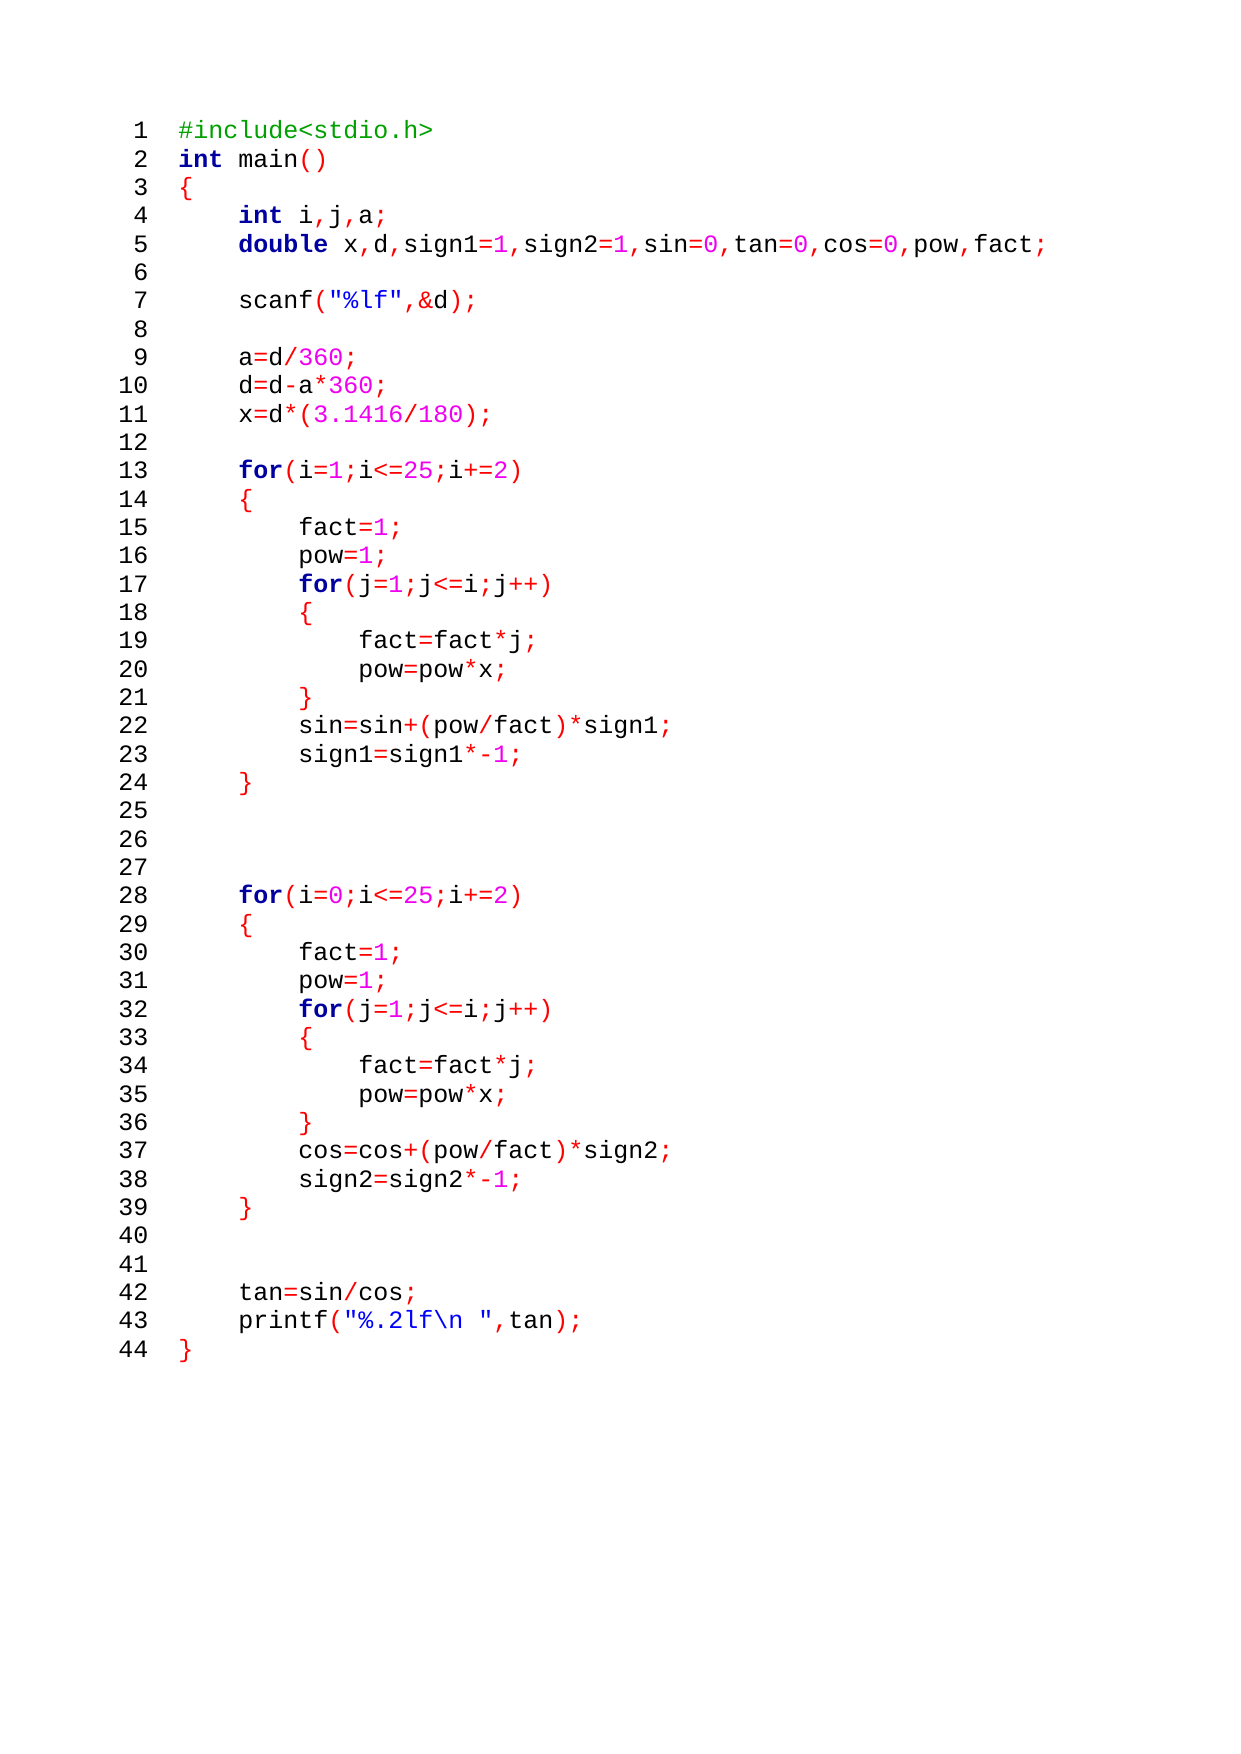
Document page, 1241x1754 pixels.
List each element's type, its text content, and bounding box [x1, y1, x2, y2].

subtitle 42 tan=sin/cos; [343, 1280, 358, 1308]
subtitle 4 int i,j,a; [343, 203, 358, 231]
subtitle 34 fact=fact*j; [418, 1053, 433, 1081]
subtitle 5 double x,d,sign1=1,sign2=1,sin=0,tan=0,cos=0,pow,fact; [118, 231, 343, 260]
subtitle 16 pow=1; [343, 543, 1122, 571]
subtitle 42 tan=sin/cos; [283, 1280, 298, 1308]
subtitle 35 pow=pow*x; [463, 1081, 478, 1110]
subtitle 4 int i,j,a; [118, 203, 298, 231]
subtitle 15 fact=1; [118, 515, 298, 543]
subtitle 2 int main() [298, 146, 1122, 175]
subtitle 17 for(j=1;j<=i;j++) [433, 571, 463, 600]
subtitle 5 double x,d,sign1=1,sign2=1,sin=0,tan=0,cos=0,pow,fact; [868, 231, 913, 260]
subtitle 32 for(j=1;j<=i;j++) [433, 996, 463, 1025]
subtitle 18 { [118, 600, 1122, 628]
subtitle 43 printf("%.2lf\n ",tan); [118, 1308, 238, 1336]
subtitle 27 [118, 855, 1122, 883]
subtitle 19 fact=fact*j; [493, 628, 508, 656]
subtitle 13 for(i=1;i<=25;i+=2) [313, 458, 358, 486]
subtitle 28 for(i=0;i<=25;i+=2) [463, 883, 1122, 911]
subtitle 9 a=d/360; [118, 345, 238, 373]
subtitle 4 int i,j,a; [373, 203, 1122, 231]
subtitle 37 cos=cos+(pow/fact)*sign2; [658, 1138, 1122, 1166]
subtitle 22 sin=sin+(pow/fact)*sign1; [553, 713, 583, 741]
subtitle 32 for(j=1;j<=i;j++) [508, 996, 1122, 1025]
subtitle 10 d=d-a*360; [253, 373, 268, 401]
subtitle 31 pow=1; [343, 968, 1122, 996]
subtitle 44 } [118, 1336, 1122, 1365]
subtitle 17 for(j=1;j<=i;j++) [118, 571, 358, 600]
subtitle 13 for(i=1;i<=25;i+=2) [118, 458, 298, 486]
subtitle 43 printf("%.2lf\n ",tan); [553, 1308, 1122, 1336]
subtitle 23 sign1=sign1*-1; [118, 741, 298, 770]
subtitle 15 fact=1; [358, 515, 1122, 543]
subtitle 29 { [118, 911, 1122, 940]
subtitle 11 x=d*(3.1416/180); [253, 401, 268, 430]
subtitle 19 fact=fact*j; [418, 628, 433, 656]
subtitle 41 [118, 1251, 1122, 1280]
subtitle 24 } [118, 770, 1122, 798]
subtitle 30 fact=1; [358, 940, 1122, 968]
subtitle 20 pow=pow*x; [463, 656, 478, 685]
subtitle 10 d=d-a*360; [313, 373, 1122, 401]
subtitle 34 fact=fact*j; [118, 1053, 358, 1081]
subtitle 5 double x,d,sign1=1,sign2=1,sin=0,tan=0,cos=0,pow,fact; [598, 231, 643, 260]
subtitle 11 x=d*(3.1416/180); [283, 401, 1122, 430]
subtitle 13 for(i=1;i<=25;i+=2) [463, 458, 1122, 486]
subtitle 28 for(i=0;i<=25;i+=2) [313, 883, 358, 911]
subtitle 6 [118, 260, 1122, 288]
subtitle 33 { [118, 1025, 1122, 1053]
subtitle 19 fact=fact*j; [118, 628, 358, 656]
subtitle 28 for(i=0;i<=25;i+=2) [118, 883, 298, 911]
subtitle 37 cos=cos+(pow/fact)*sign2; [403, 1138, 433, 1166]
subtitle 42 tan=sin/cos; [118, 1280, 238, 1308]
subtitle 7 scanf("%lf",&d); [313, 288, 433, 316]
subtitle 16 pow=1; [118, 543, 298, 571]
subtitle 35 pow=pow*x; [403, 1081, 418, 1110]
subtitle 28 for(i=0;i<=25;i+=2) [373, 883, 448, 911]
subtitle 2 int main() [118, 146, 238, 175]
subtitle 7 scanf("%lf",&d); [448, 288, 1122, 316]
subtitle 12 [118, 430, 1122, 458]
subtitle 7 scanf("%lf",&d); [118, 288, 238, 316]
subtitle 5 double x,d,sign1=1,sign2=1,sin=0,tan=0,cos=0,pow,fact; [778, 231, 823, 260]
subtitle 38 sign2=sign2*-1; [118, 1166, 298, 1195]
subtitle 22 sin=sin+(pow/fact)*sign1; [403, 713, 433, 741]
subtitle 32 for(j=1;j<=i;j++) [118, 996, 358, 1025]
subtitle 11 x=d*(3.1416/180); [118, 401, 238, 430]
subtitle 22 sin=sin+(pow/fact)*sign1; [118, 713, 298, 741]
subtitle 9 a=d/360; [253, 345, 268, 373]
subtitle 5 double x,d,sign1=1,sign2=1,sin=0,tan=0,cos=0,pow,fact; [478, 231, 523, 260]
subtitle 42 tan=sin/cos; [403, 1280, 1122, 1308]
subtitle 20 pow=pow*x; [493, 656, 1122, 685]
subtitle 35 pow=pow*x; [118, 1081, 358, 1110]
subtitle 30 fact=1; [118, 940, 298, 968]
subtitle 23 sign1=sign1*-1; [463, 741, 1122, 770]
subtitle 43 printf("%.2lf\n ",tan); [328, 1308, 508, 1336]
subtitle 36 } [118, 1110, 1122, 1138]
subtitle 17 for(j=1;j<=i;j++) [478, 571, 493, 600]
subtitle 17 for(j=1;j<=i;j++) [373, 571, 418, 600]
subtitle 10 d=d-a*360; [118, 373, 238, 401]
subtitle 31 pow=1; [118, 968, 298, 996]
subtitle 5 double x,d,sign1=1,sign2=1,sin=0,tan=0,cos=0,pow,fact; [1033, 231, 1122, 260]
subtitle 32 for(j=1;j<=i;j++) [478, 996, 493, 1025]
subtitle 35 pow=pow*x; [493, 1081, 1122, 1110]
subtitle 34 fact=fact*j; [523, 1053, 1122, 1081]
subtitle 23 sign1=sign1*-1; [373, 741, 388, 770]
subtitle 5 double x,d,sign1=1,sign2=1,sin=0,tan=0,cos=0,pow,fact; [688, 231, 733, 260]
subtitle 17 for(j=1;j<=i;j++) [508, 571, 1122, 600]
subtitle 8 [118, 316, 1122, 345]
subtitle 9 a=d/360; [283, 345, 1122, 373]
subtitle 32 for(j=1;j<=i;j++) [373, 996, 418, 1025]
subtitle 19 fact=fact*j; [523, 628, 1122, 656]
subtitle 38 sign2=sign2*-1; [463, 1166, 1122, 1195]
subtitle 1 #include<stdio.h> [118, 118, 1122, 146]
subtitle 39 } [118, 1195, 1122, 1223]
subtitle 3 { [118, 175, 1122, 203]
subtitle 34 fact=fact*j; [493, 1053, 508, 1081]
subtitle 20 pow=pow*x; [403, 656, 418, 685]
subtitle 21 } [118, 685, 1122, 713]
subtitle 22 sin=sin+(pow/fact)*sign1; [658, 713, 1122, 741]
subtitle 26 [118, 826, 1122, 855]
subtitle 38 sign2=sign2*-1; [373, 1166, 388, 1195]
subtitle 20 pow=pow*x; [118, 656, 358, 685]
subtitle 10 d=d-a*360; [283, 373, 298, 401]
subtitle 37 cos=cos+(pow/fact)*sign2; [553, 1138, 583, 1166]
subtitle 40 [118, 1223, 1122, 1251]
subtitle 13 for(i=1;i<=25;i+=2) [373, 458, 448, 486]
subtitle 4 int i,j,a; [313, 203, 328, 231]
subtitle 25 [118, 798, 1122, 826]
subtitle 37 cos=cos+(pow/fact)*sign2; [118, 1138, 298, 1166]
subtitle 14 { [118, 486, 1122, 515]
